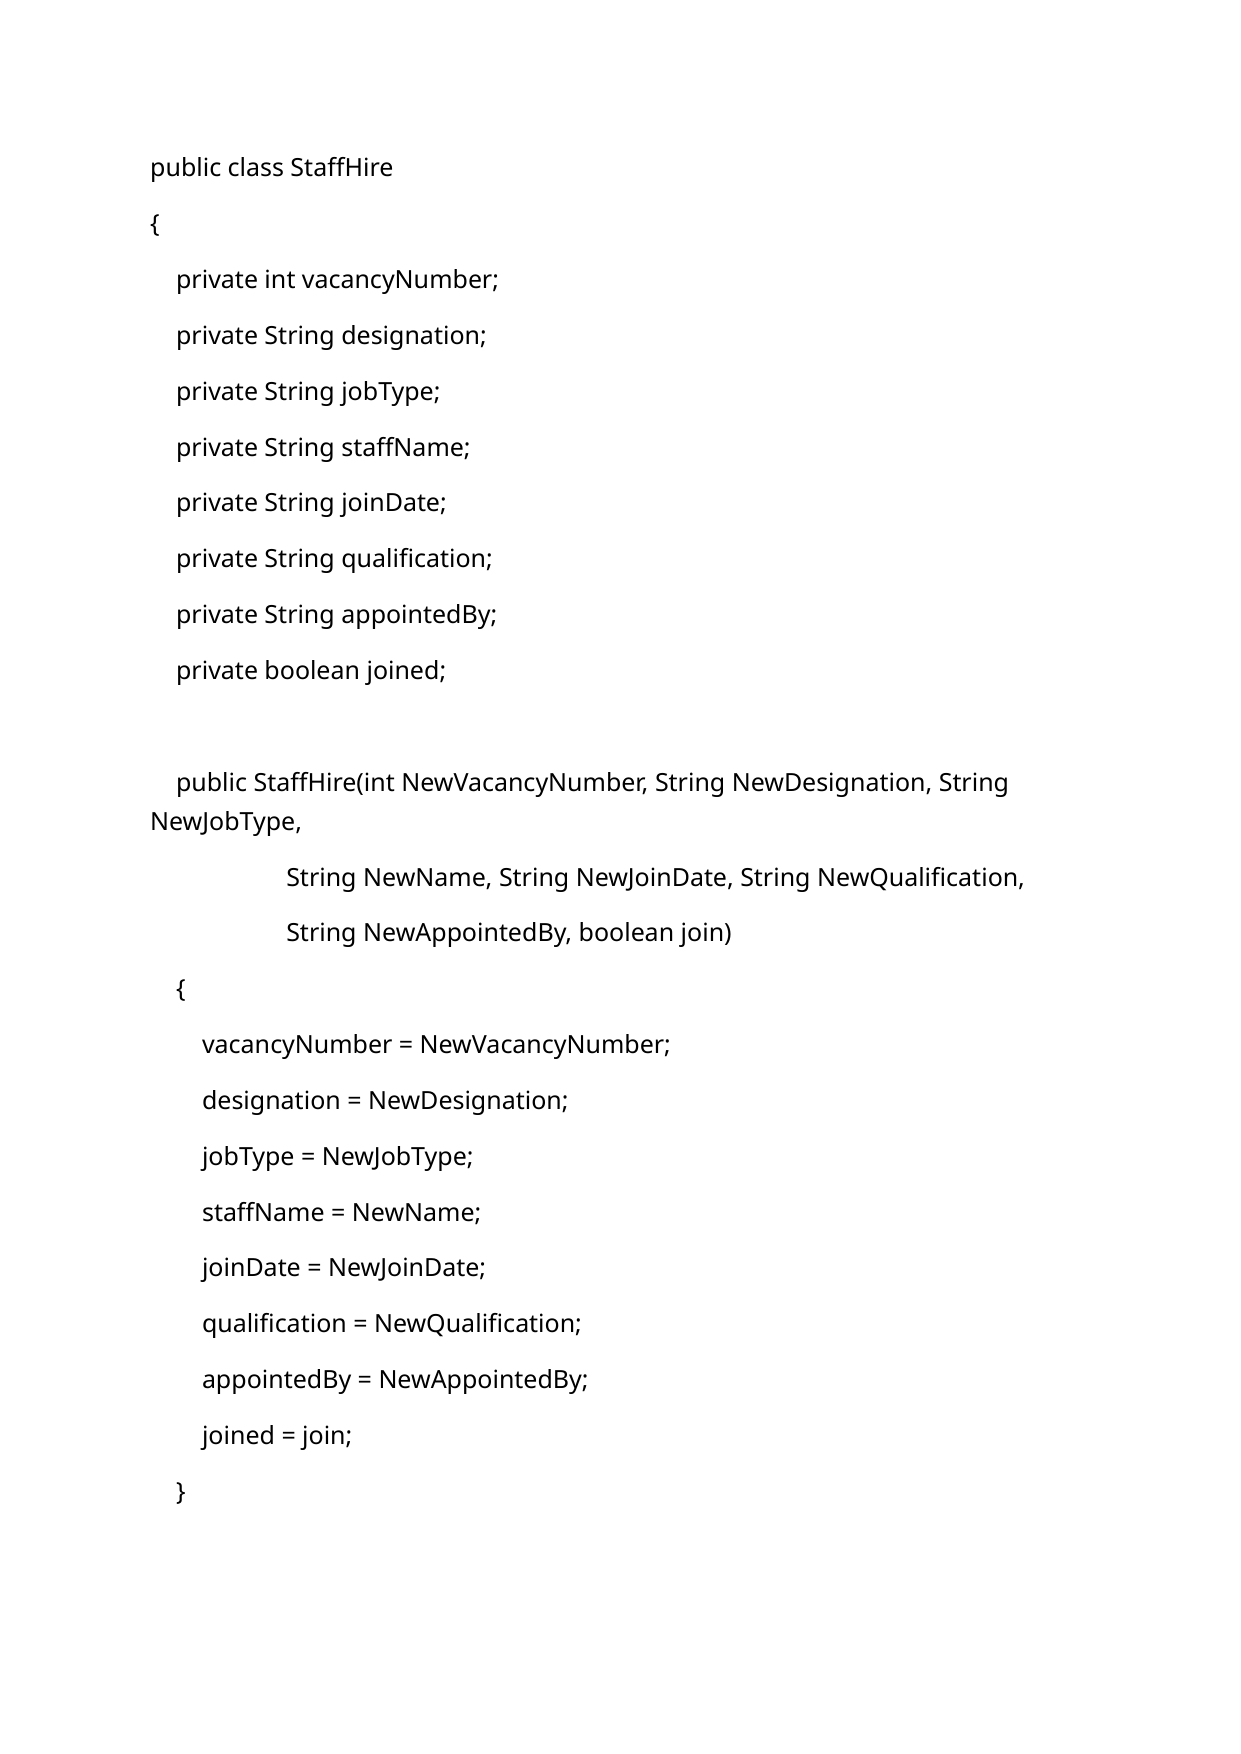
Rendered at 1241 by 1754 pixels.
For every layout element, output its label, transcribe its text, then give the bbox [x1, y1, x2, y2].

text private String staffName; [150, 429, 1090, 463]
text } [150, 1473, 1090, 1507]
text private boolean joined; [150, 652, 1090, 687]
text staffName = NewName; [150, 1194, 1090, 1228]
text String NewAppointedBy, boolean join) [150, 915, 1090, 949]
text joined = join; [150, 1417, 1090, 1452]
text { [150, 971, 1090, 1005]
text jobType = NewJobType; [150, 1138, 1090, 1172]
text String NewName, String NewJoinDate, String NewQualification, [150, 859, 1090, 893]
text designation = NewDesignation; [150, 1082, 1090, 1117]
text public class StaffHire [150, 150, 1090, 184]
text joinDate = NewJoinDate; [150, 1250, 1090, 1284]
text private String appointedBy; [150, 597, 1090, 631]
text qualification = NewQualification; [150, 1306, 1090, 1340]
text appointedBy = NewAppointedBy; [150, 1362, 1090, 1396]
text private String joinDate; [150, 485, 1090, 519]
text private String jobType; [150, 373, 1090, 407]
text private int vacancyNumber; [150, 262, 1090, 296]
text private String qualification; [150, 541, 1090, 575]
text public StaffHire(int NewVacancyNumber, String NewDesignation, String NewJobType, [150, 764, 1090, 837]
text vacancyNumber = NewVacancyNumber; [150, 1027, 1090, 1061]
text { [150, 206, 1090, 240]
text private String designation; [150, 317, 1090, 352]
